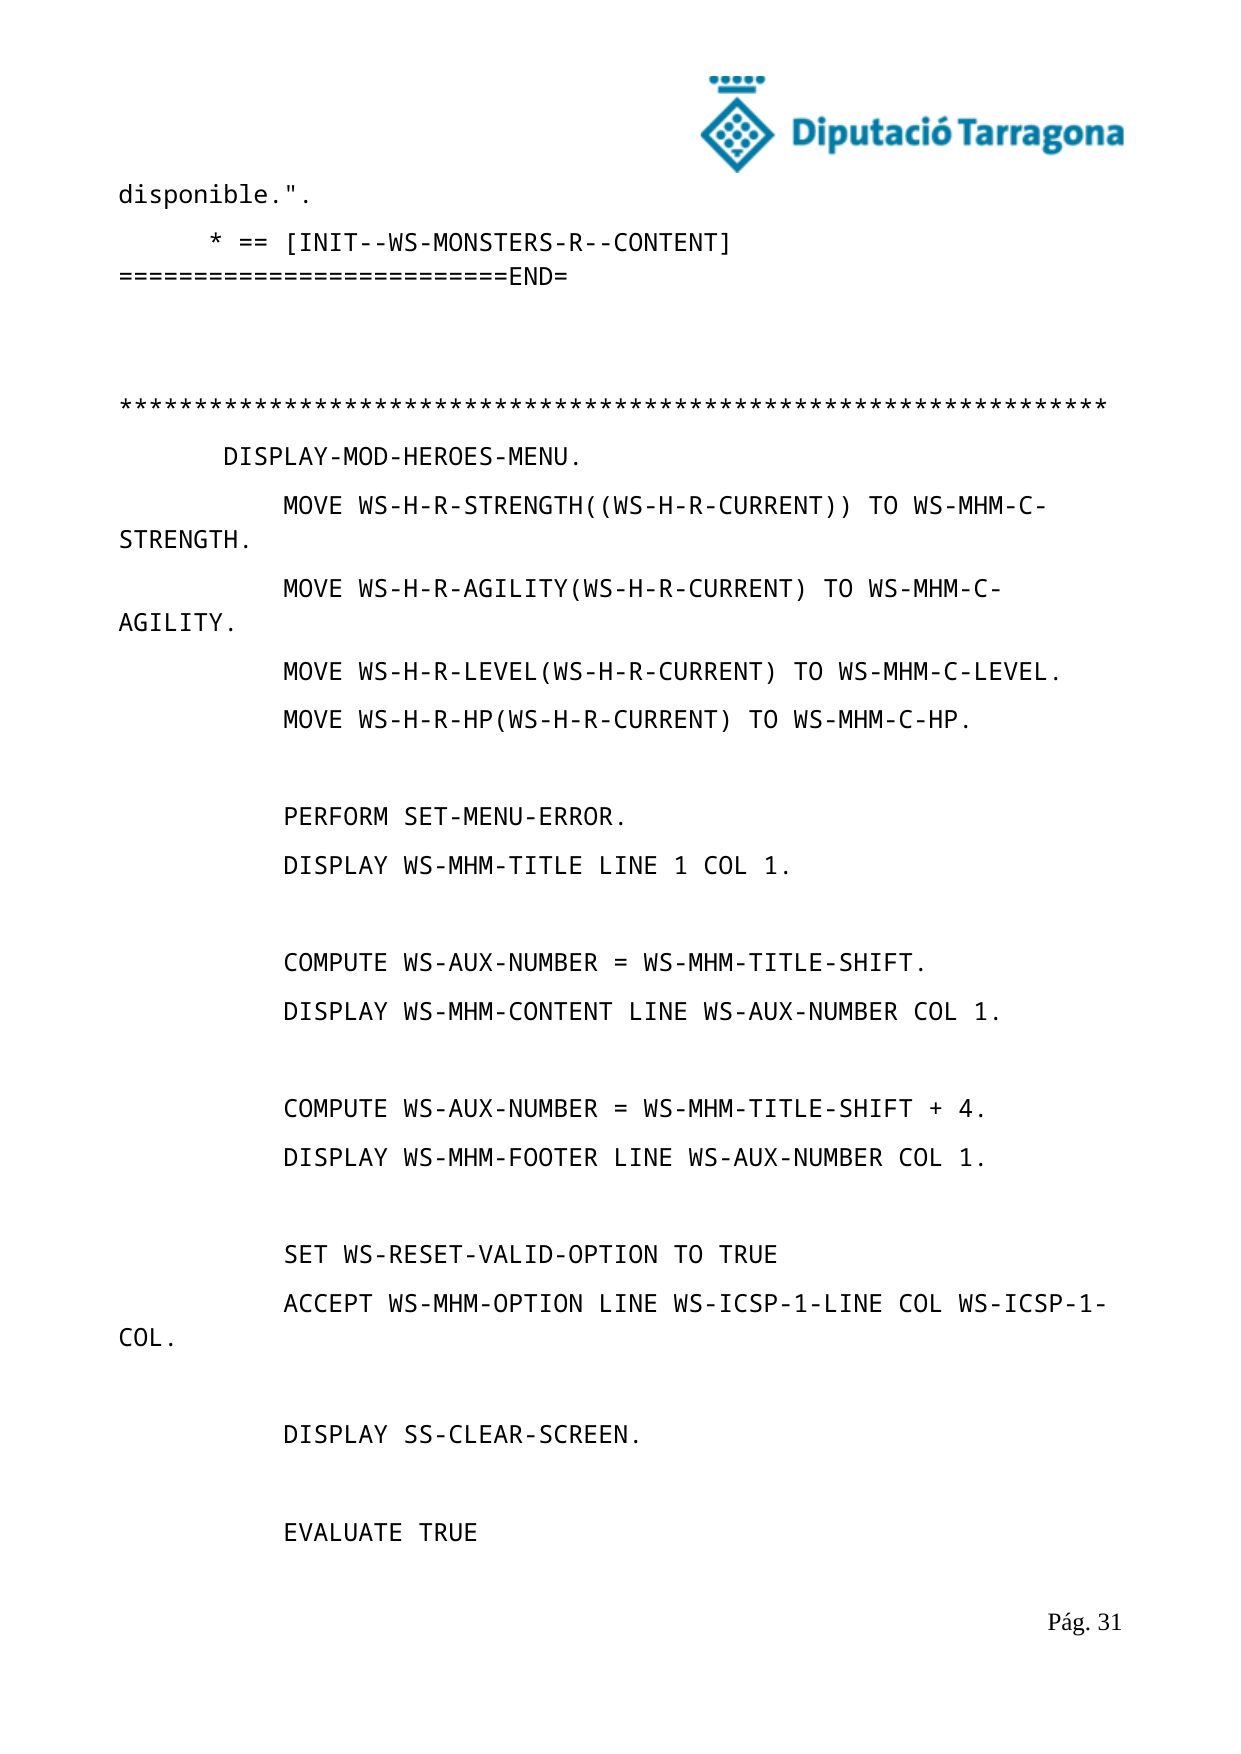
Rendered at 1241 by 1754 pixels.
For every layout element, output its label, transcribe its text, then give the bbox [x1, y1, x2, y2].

text COMPUTE WS-AUX-NUMBER = WS-MHM-TITLE-SHIFT + 4. [118, 1091, 1122, 1125]
text MOVE WS-H-R-STRENGTH((WS-H-R-CURRENT)) TO WS-MHM-C-STRENGTH. [118, 488, 1122, 556]
text ****************************************************************** [118, 356, 1122, 424]
text * == [INIT--WS-MONSTERS-R--CONTENT] ==========================END= [118, 225, 1122, 293]
text SET WS-RESET-VALID-OPTION TO TRUE [118, 1237, 1122, 1271]
text DISPLAY WS-MHM-FOOTER LINE WS-AUX-NUMBER COL 1. [118, 1139, 1122, 1174]
text disponible.". [118, 176, 1122, 210]
text MOVE WS-H-R-HP(WS-H-R-CURRENT) TO WS-MHM-C-HP. [118, 702, 1122, 736]
text COMPUTE WS-AUX-NUMBER = WS-MHM-TITLE-SHIFT. [118, 945, 1122, 979]
picture [700, 76, 1124, 173]
text PERFORM SET-MENU-ERROR. [118, 799, 1122, 833]
text MOVE WS-H-R-AGILITY(WS-H-R-CURRENT) TO WS-MHM-C-AGILITY. [118, 570, 1122, 638]
text DISPLAY WS-MHM-CONTENT LINE WS-AUX-NUMBER COL 1. [118, 994, 1122, 1028]
text MOVE WS-H-R-LEVEL(WS-H-R-CURRENT) TO WS-MHM-C-LEVEL. [118, 653, 1122, 687]
text DISPLAY SS-CLEAR-SCREEN. [118, 1417, 1122, 1451]
text DISPLAY WS-MHM-TITLE LINE 1 COL 1. [118, 848, 1122, 882]
text ACCEPT WS-MHM-OPTION LINE WS-ICSP-1-LINE COL WS-ICSP-1-COL. [118, 1286, 1122, 1354]
text EVALUATE TRUE [118, 1514, 1122, 1548]
text DISPLAY-MOD-HEROES-MENU. [118, 439, 1122, 473]
